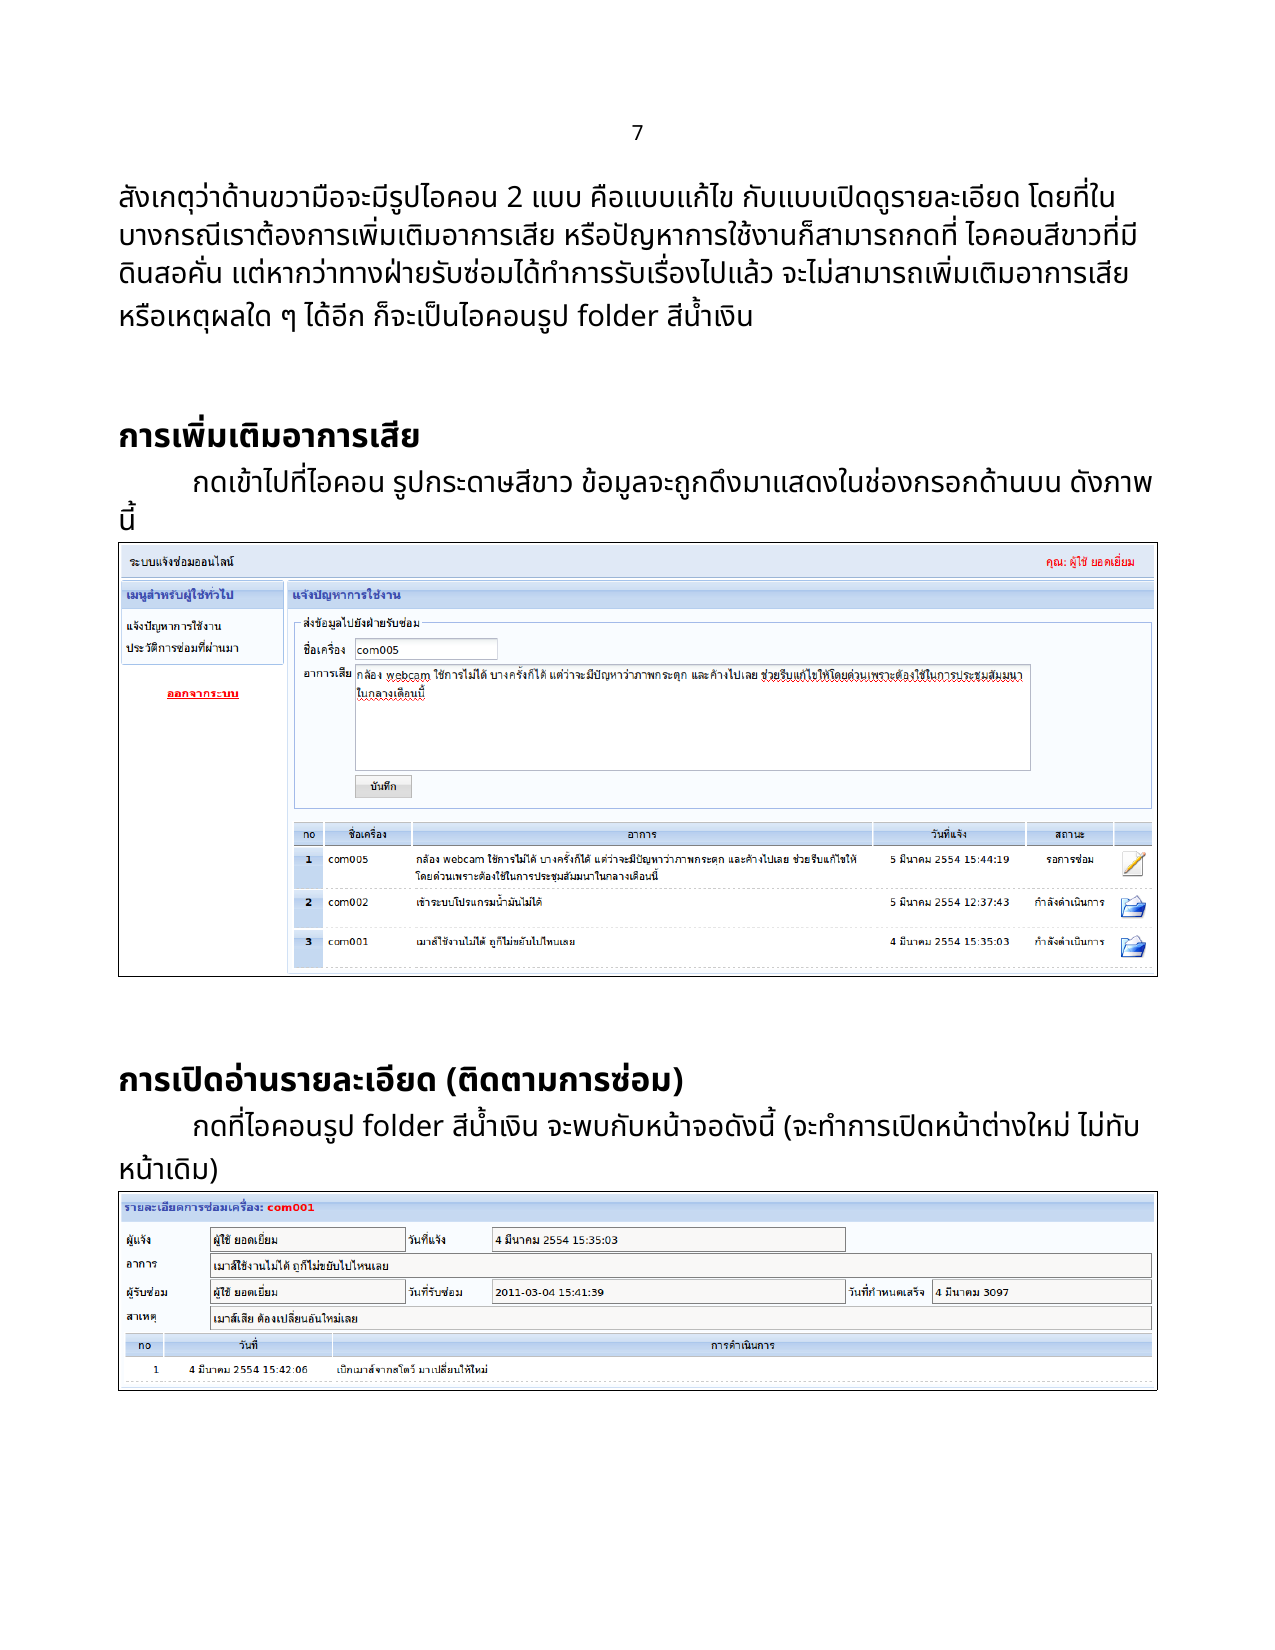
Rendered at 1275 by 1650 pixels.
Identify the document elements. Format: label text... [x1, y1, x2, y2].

text การเปิดอ่านรายละเอียด (ติดตามการซ่อม) [118, 1056, 1157, 1105]
text กดเข้าไปที่ไอคอน รูปกระดาษสีขาว ข้อมูลจะถูกดึงมาแสดงในช่องกรอกด้านบน ดังภาพนี้ [118, 461, 1157, 542]
text การเพิ่มเติมอาการเสีย [118, 417, 1157, 461]
picture [121, 545, 1154, 974]
text สังเกตุว่าด้านขวามือจะมีรูปไอคอน 2 แบบ คือแบบแก้ไข กับแบบเปิดดูรายละเอียด โดยที่ในบางกรณีเราต้องการเพิ่มเติมอาการเสีย หรือปัญหาการใช้งานก็สามารถกดที่ ไอคอนสีขาวที่มีดินสอคั่น แต่หากว่าทางฝ่ายรับซ่อมได้ทำการรับเรื่องไปแล้ว จะไม่สามารถเพิ่มเติมอาการเสีย หรือเหตุผลใด ๆ ได้อีก ก็จะเป็นไอคอนรูป folder สีน้ำเงิน [118, 176, 1157, 338]
text กดที่ไอคอนรูป folder สีน้ำเงิน จะพบกับหน้าจอดังนี้ (จะทำการเปิดหน้าต่างใหม่ ไม่ทับหน้าเดิม) [118, 1105, 1157, 1191]
picture [121, 1194, 1154, 1388]
